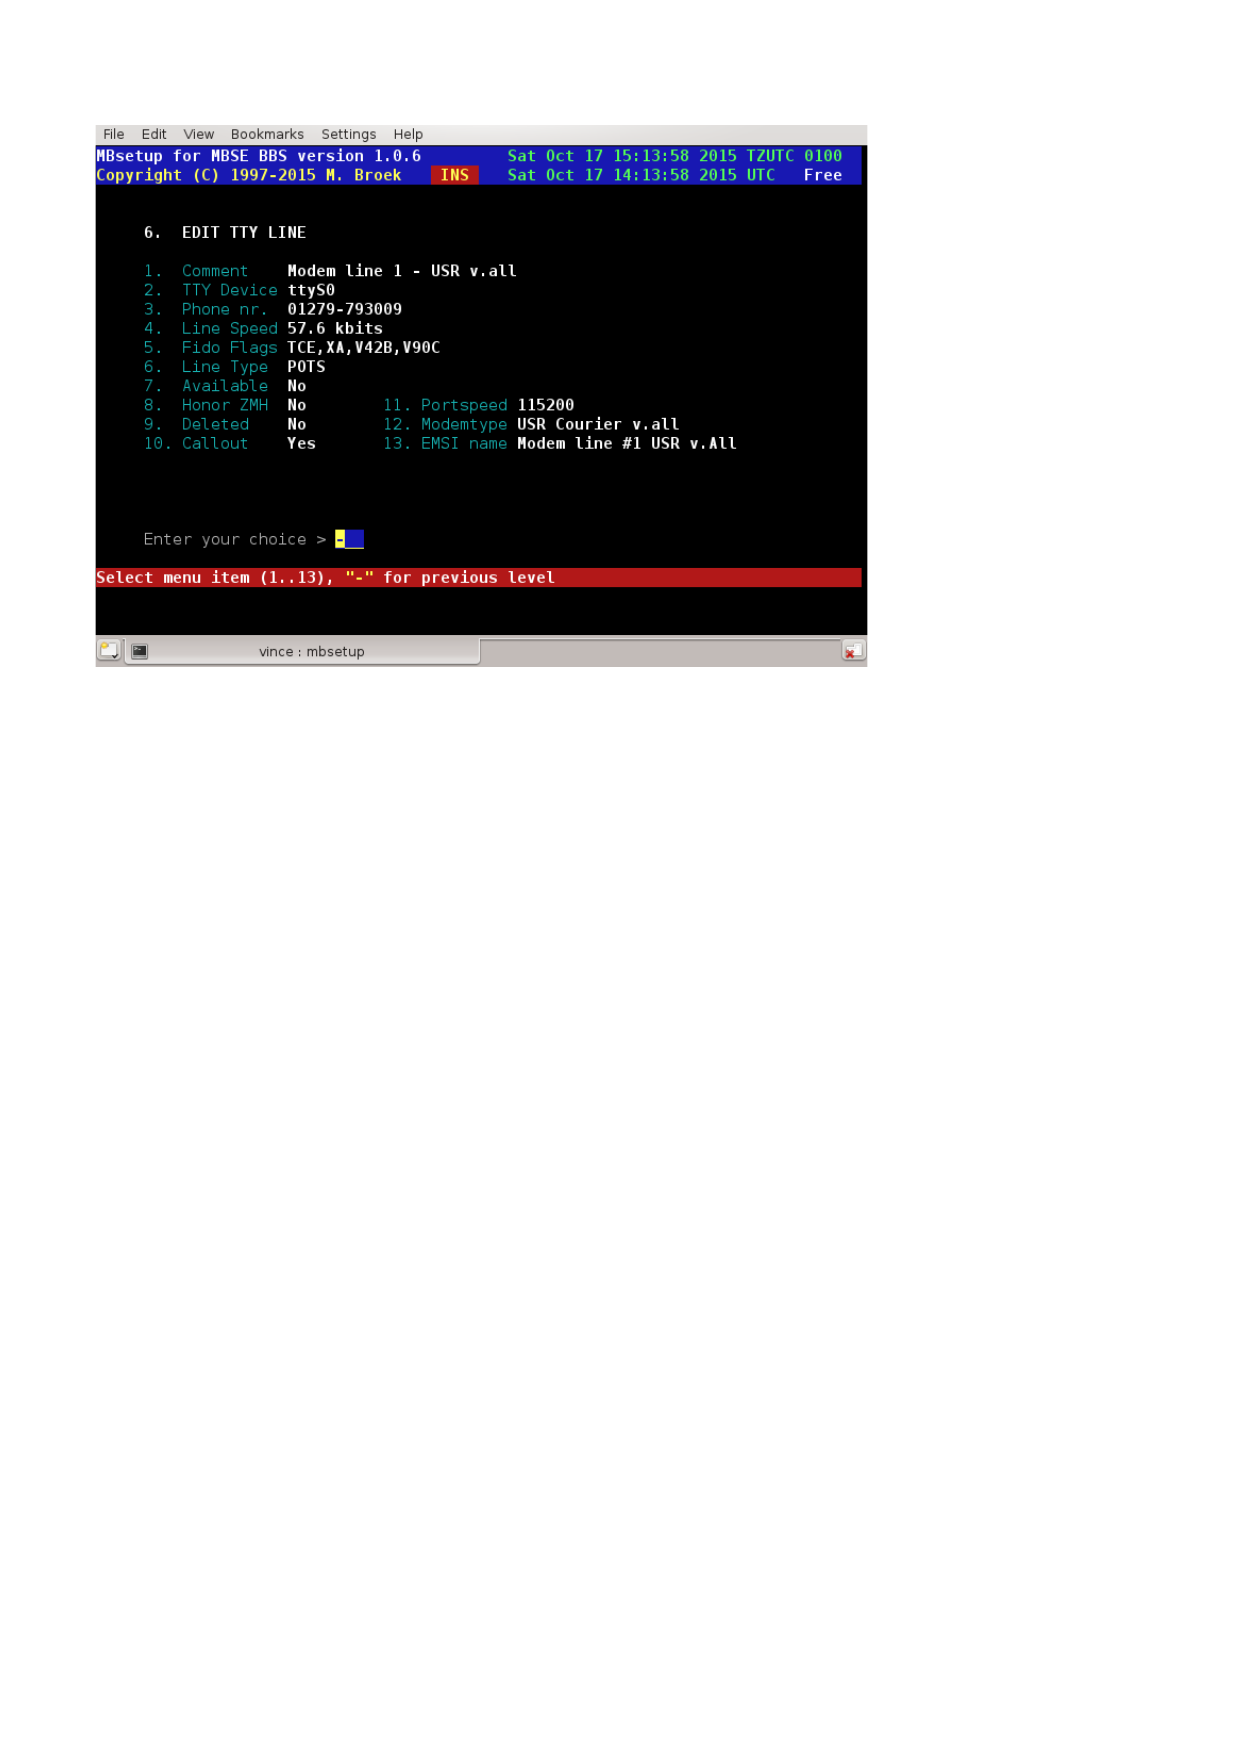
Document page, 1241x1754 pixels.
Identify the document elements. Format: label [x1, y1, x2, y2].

picture [95, 125, 868, 667]
